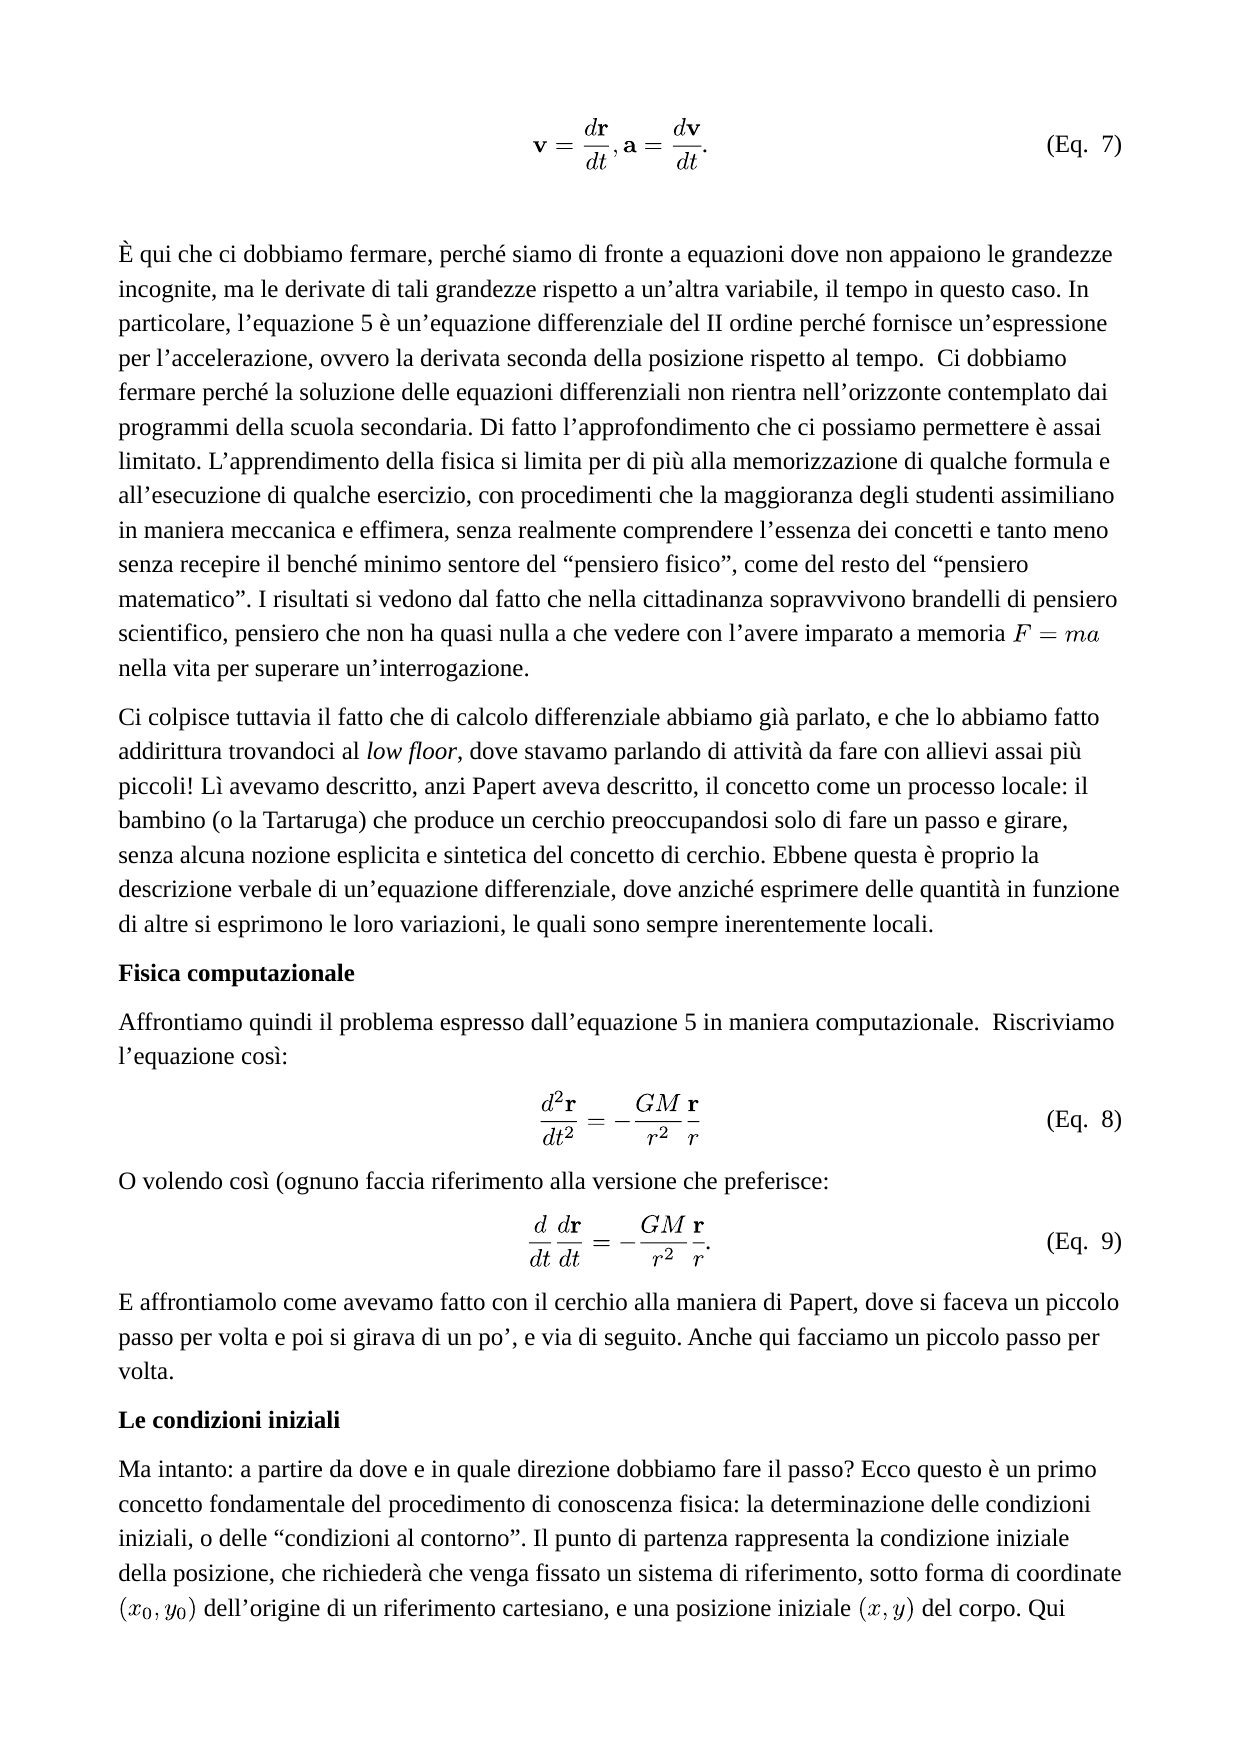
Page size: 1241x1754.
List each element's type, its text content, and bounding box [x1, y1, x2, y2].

text Ma intanto: a partire da dove e in quale direzione dobbiamo fare il passo? Ecco questo è un primo concetto fondamentale del procedimento di conoscenza fisica: la determinazione delle condizioni iniziali, o delle “condizioni al contorno”. Il punto di partenza rappresenta la condizione iniziale della posizione, che richiederà che venga fissato un sistema di riferimento, sotto forma di coordinate dell’origine di un riferimento cartesiano, e una posizione iniziale del corpo. Qui [118, 1454, 1122, 1622]
text [118, 1091, 540, 1146]
text Affrontiamo quindi il problema espresso dall’equazione 5 in maniera computazionale. Riscriviamo l’equazione così: [118, 1007, 1122, 1070]
text (Eq. 8) [700, 1091, 1122, 1146]
text [118, 1215, 529, 1267]
text Ci colpisce tuttavia il fatto che di calcolo differenziale abbiamo già parlato, e che lo abbiamo fatto addirittura trovandoci al low floor, dove stavamo parlando di attività da fare con allievi assai più piccoli! Lì avevamo descritto, anzi Papert aveva descritto, il concetto come un processo locale: il bambino (o la Tartaruga) che produce un cerchio preoccupandosi solo di fare un passo e girare, senza alcuna nozione esplicita e sintetica del concetto di cerchio. Ebbene questa è proprio la descrizione verbale di un’equazione differenziale, dove anziché esprimere delle quantità in funzione di altre si esprimono le loro variazioni, le quali sono sempre inerentemente locali. [118, 702, 1122, 938]
text . (Eq. 7) [702, 118, 1122, 170]
text . (Eq. 9) [705, 1215, 1122, 1267]
text E affrontiamolo come avevamo fatto con il cerchio alla maniera di Papert, dove si faceva un piccolo passo per volta e poi si girava di un po’, e via di seguito. Anche qui facciamo un piccolo passo per volta. [118, 1287, 1122, 1385]
text Le condizioni iniziali [118, 1405, 1122, 1434]
text È qui che ci dobbiamo fermare, perché siamo di fronte a equazioni dove non appaiono le grandezze incognite, ma le derivate di tali grandezze rispetto a un’altra variabile, il tempo in questo caso. In particolare, l’equazione 5 è un’equazione differenziale del II ordine perché fornisce un’espressione per l’accelerazione, ovvero la derivata seconda della posizione rispetto al tempo. Ci dobbiamo fermare perché la soluzione delle equazioni differenziali non rientra nell’orizzonte contemplato dai programmi della scuola secondaria. Di fatto l’approfondimento che ci possiamo permettere è assai limitato. L’apprendimento della fisica si limita per di più alla memorizzazione di qualche formula e all’esecuzione di qualche esercizio, con procedimenti che la maggioranza degli studenti assimiliano in maniera meccanica e effimera, senza realmente comprendere l’essenza dei concetti e tanto meno senza recepire il benché minimo sentore del “pensiero fisico”, come del resto del “pensiero matematico”. I risultati si vedono dal fatto che nella cittadinanza sopravvivono brandelli di pensiero scientifico, pensiero che non ha quasi nulla a che vedere con l’avere imparato a memoria nella vita per superare un’interrogazione. [118, 239, 1122, 682]
text Fisica computazionale [118, 958, 1122, 987]
text O volendo così (ognuno faccia riferimento alla versione che preferisce: [118, 1166, 1122, 1194]
text [118, 118, 532, 170]
